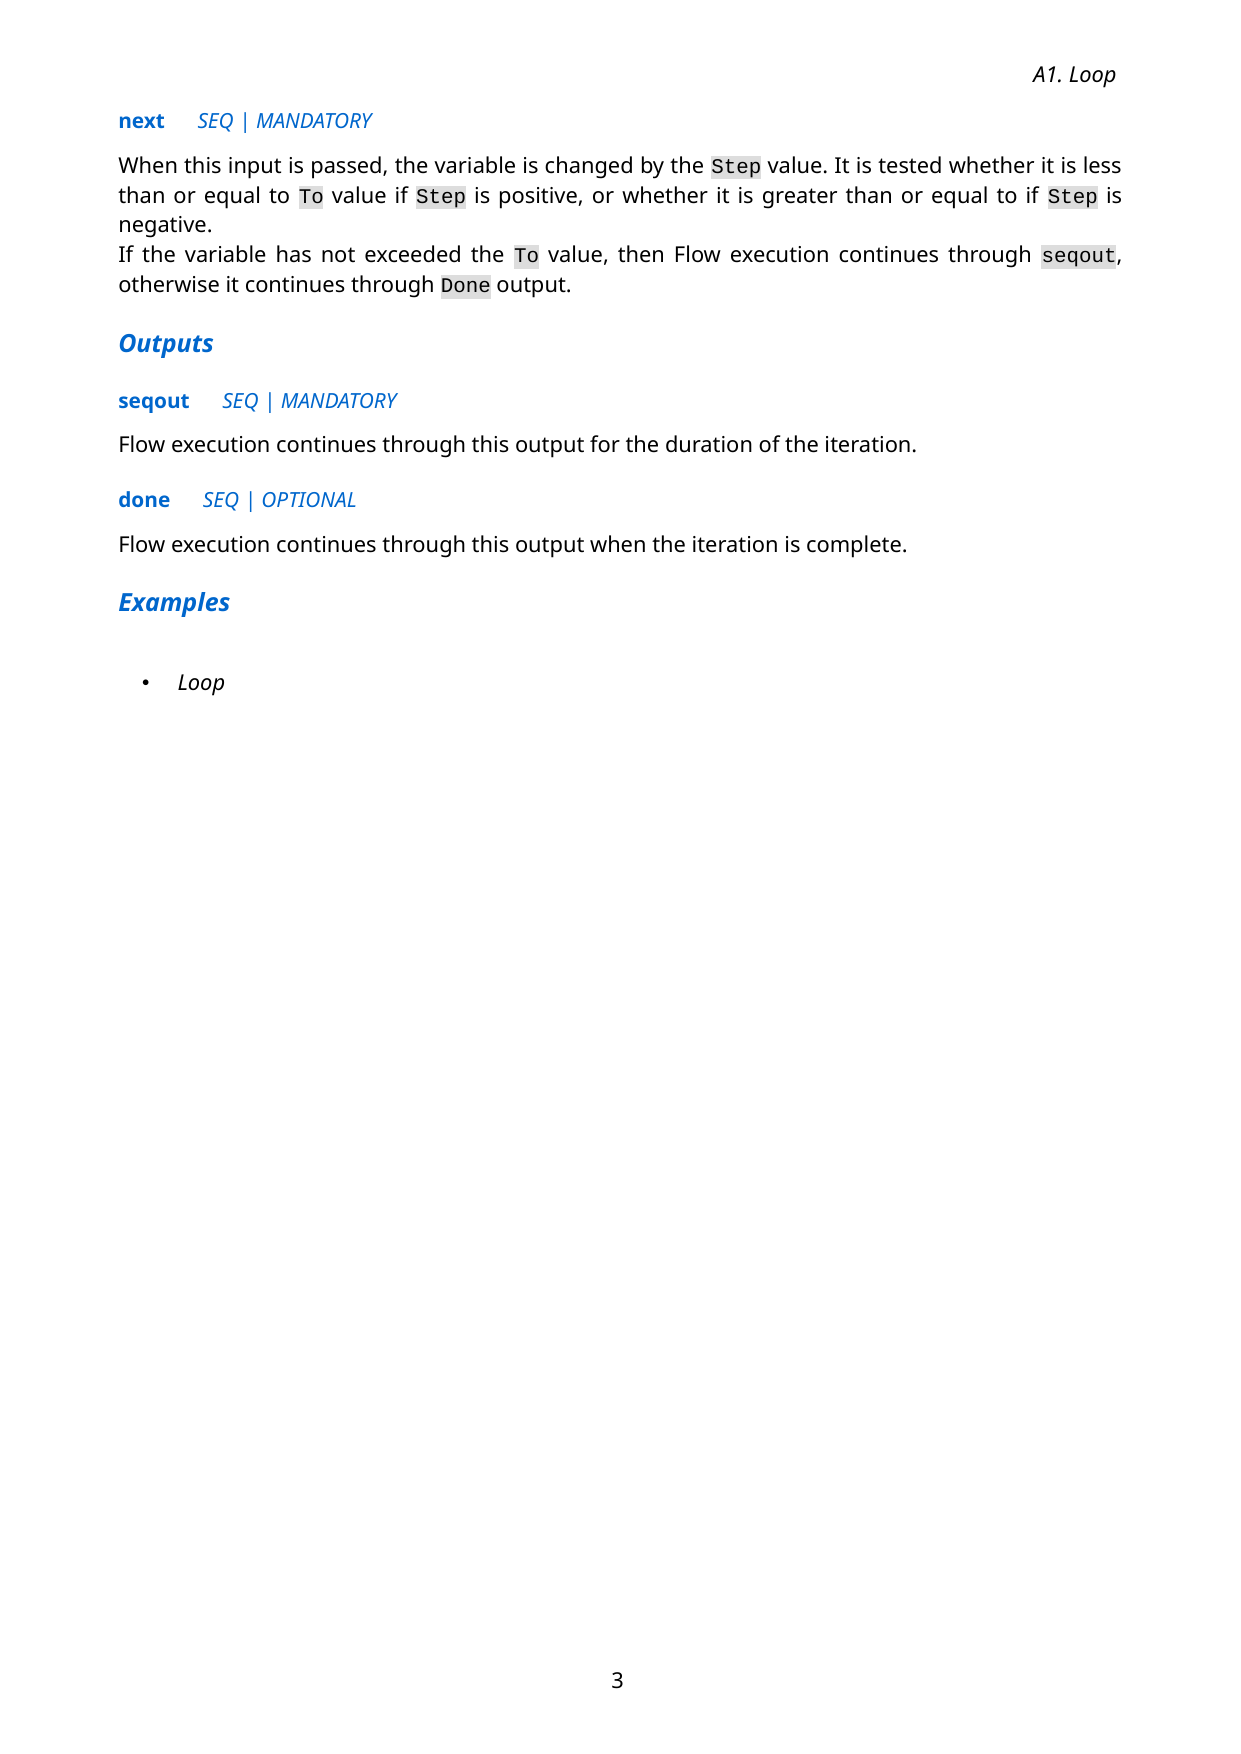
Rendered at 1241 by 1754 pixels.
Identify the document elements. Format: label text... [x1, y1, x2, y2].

subtitle next SEQ | MANDATORY [118, 107, 1122, 135]
list Loop [142, 667, 1110, 696]
subtitle Outputs [118, 325, 1122, 359]
subtitle Examples [118, 585, 1122, 619]
subtitle seqout SEQ | MANDATORY [118, 386, 1122, 414]
text If the variable has not exceeded the To value, then Flow execution continues through seqout, otherwise it continues through Done output. [118, 239, 1122, 299]
text When this input is passed, the variable is changed by the Step value. It is tested whether it is less than or equal to To value if Step is positive, or whether it is greater than or equal to if Step is negative. [118, 150, 1122, 239]
subtitle done SEQ | OPTIONAL [118, 486, 1122, 514]
text Flow execution continues through this output when the iteration is complete. [118, 529, 1122, 558]
text Flow execution continues through this output for the duration of the iteration. [118, 429, 1122, 459]
